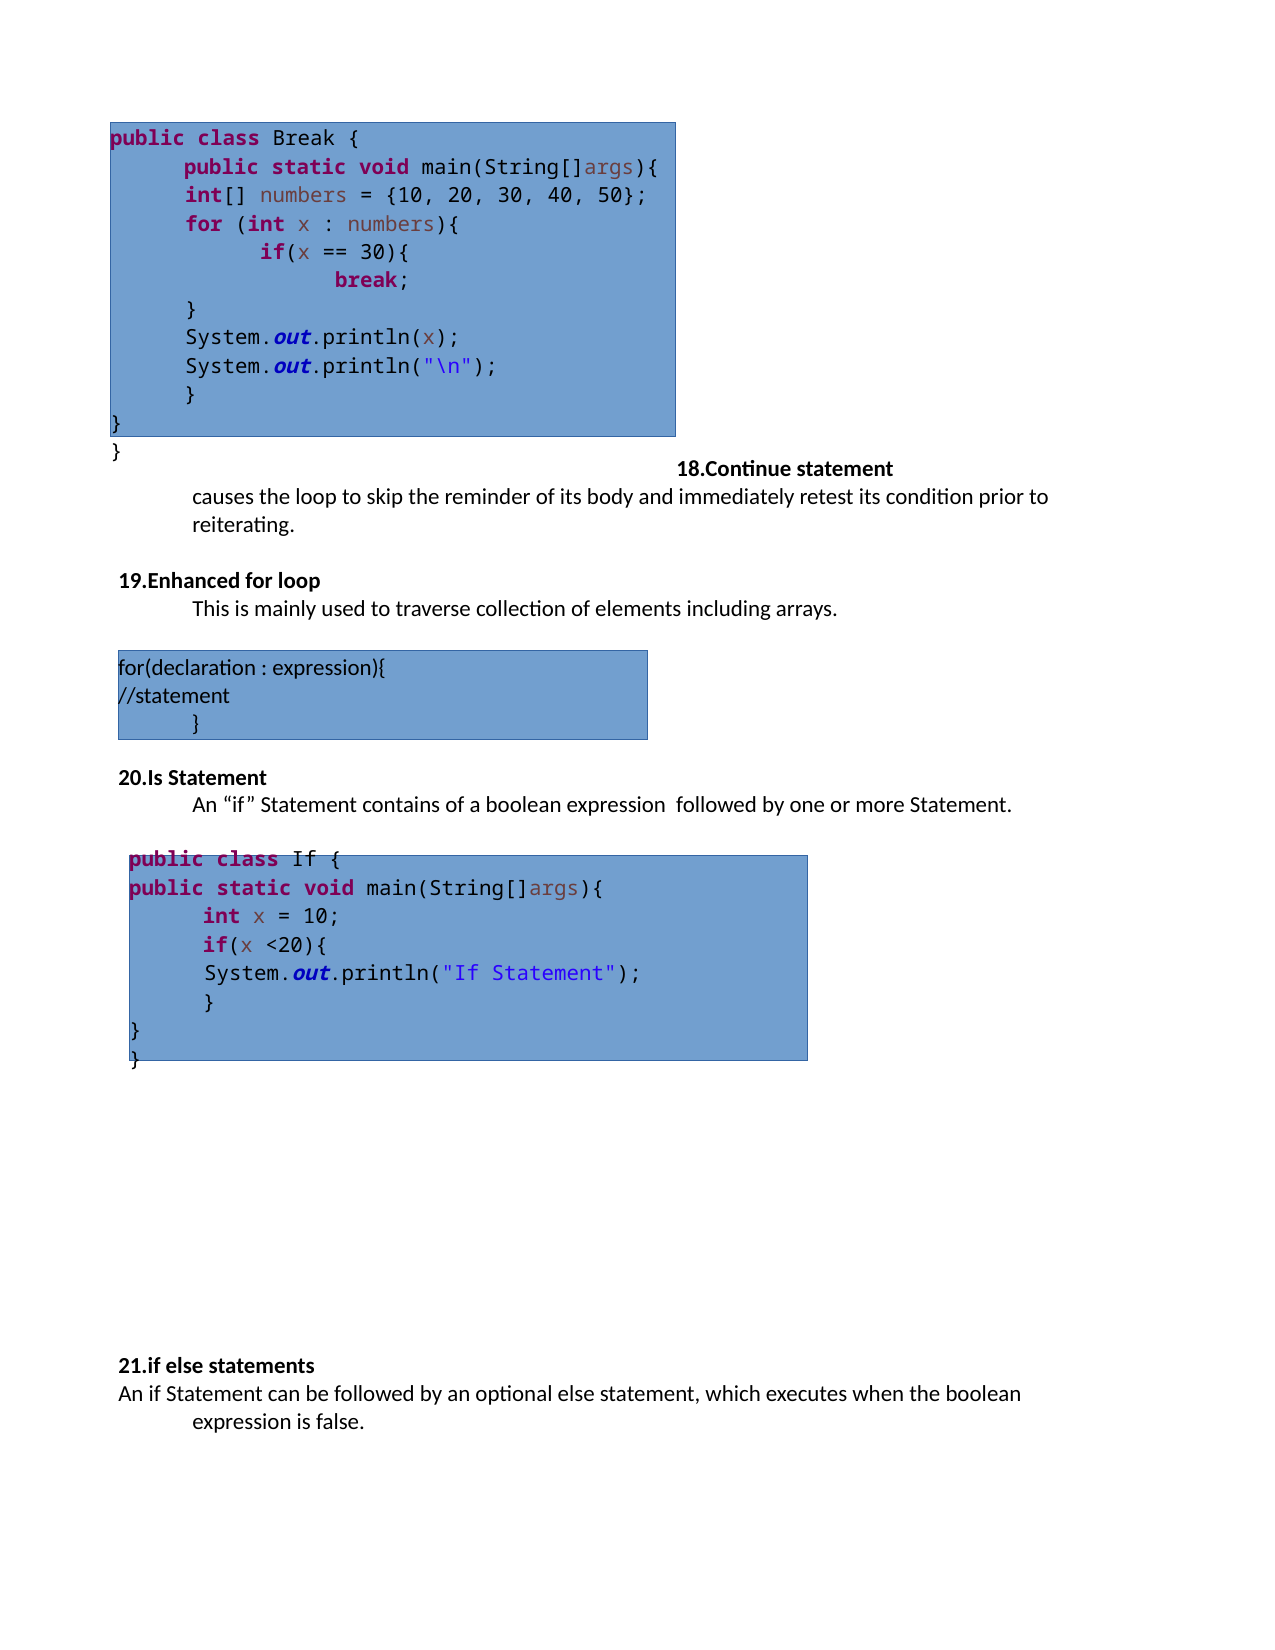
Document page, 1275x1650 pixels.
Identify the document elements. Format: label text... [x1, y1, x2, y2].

text 19.Enhanced for loop [118, 566, 1157, 594]
text This is mainly used to traverse collection of elements including arrays. [118, 594, 1157, 622]
text 20.Is Statement [118, 763, 1157, 791]
text An if Statement can be followed by an optional else statement, which executes when the boolean expression is false. [118, 1379, 1157, 1435]
text 21.if else statements [118, 1351, 1157, 1379]
text causes the loop to skip the reminder of its body and immediately retest its condition prior to reiterating. [118, 482, 1157, 538]
text 18.Continue statement [118, 454, 1157, 482]
text An “if” Statement contains of a boolean expression followed by one or more Statement. [118, 791, 1157, 819]
